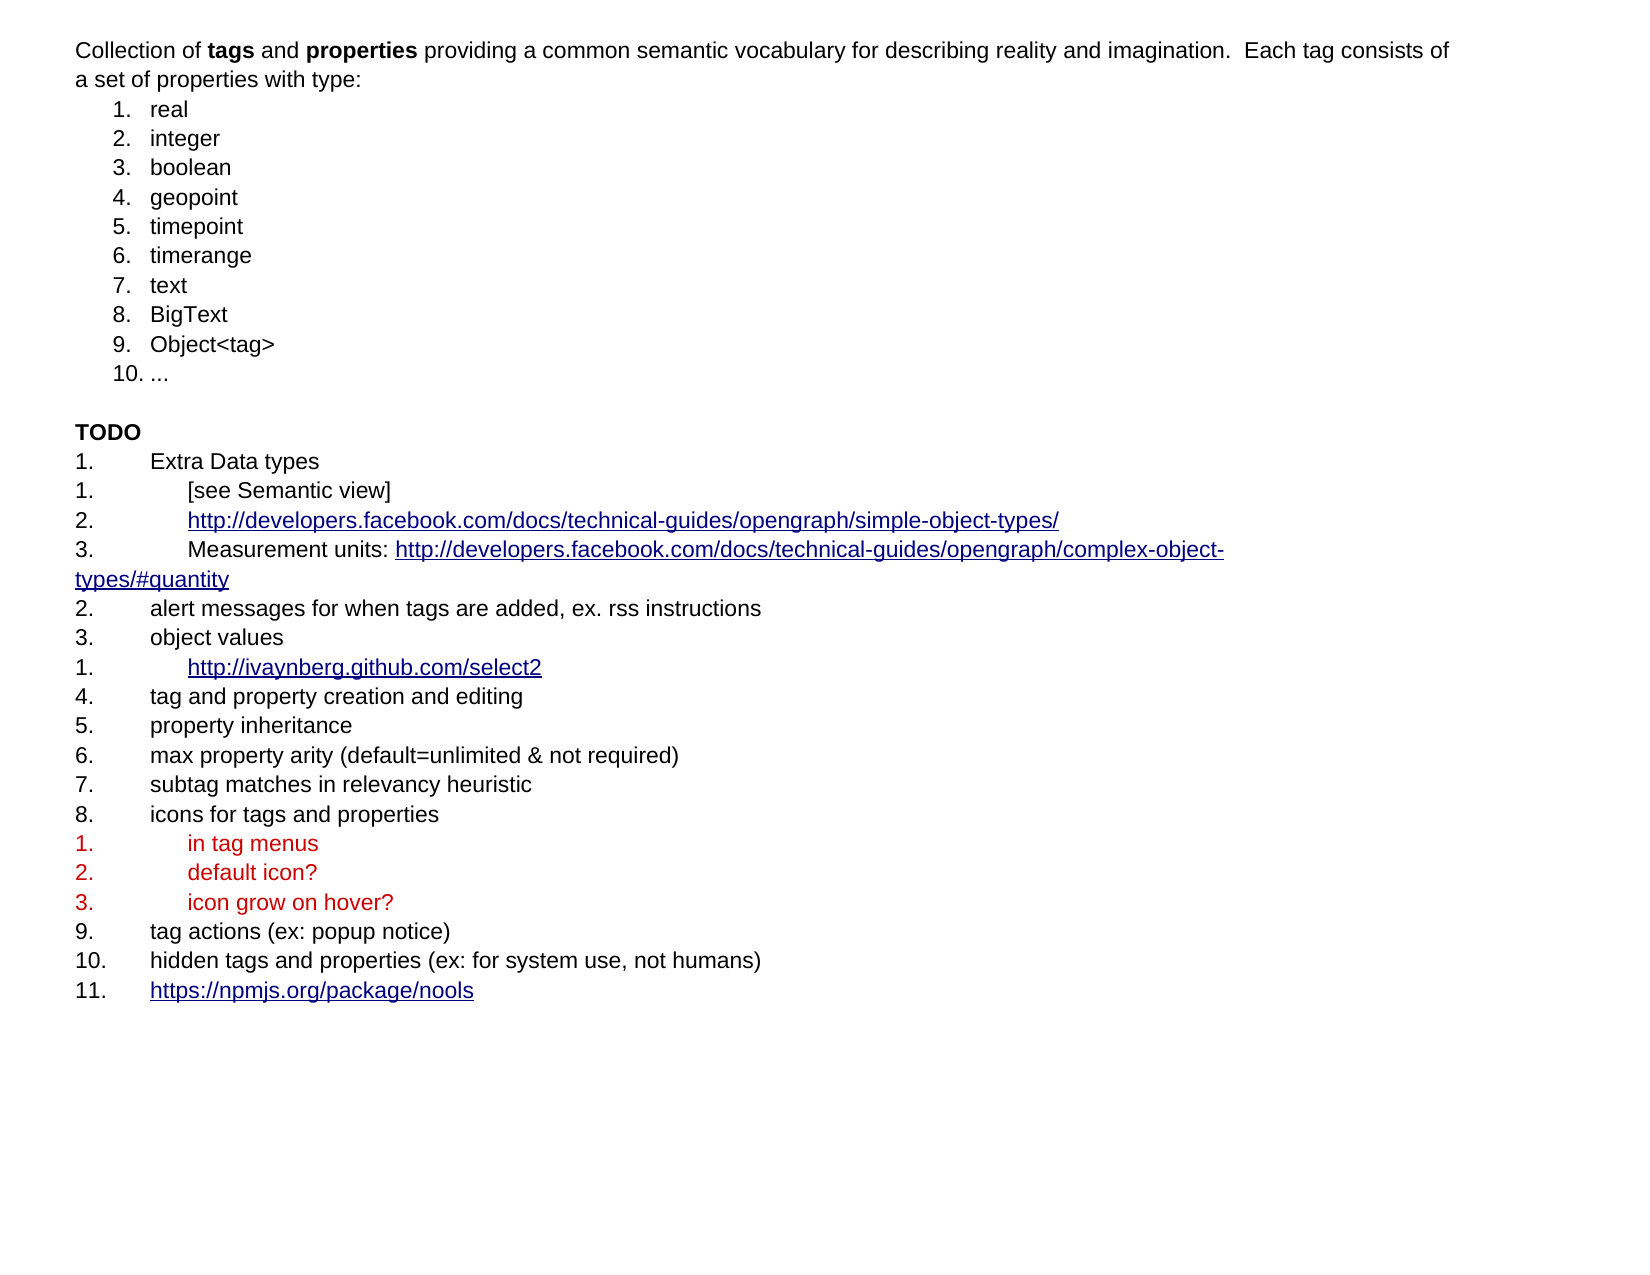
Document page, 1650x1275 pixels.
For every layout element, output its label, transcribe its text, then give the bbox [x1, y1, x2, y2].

list text [112, 272, 1462, 298]
list max property arity (default=unlimited & not required) [75, 742, 1312, 768]
list geopoint [112, 184, 1462, 210]
list hidden tags and properties (ex: for system use, not humans) [75, 948, 1312, 974]
list timepoint [112, 214, 1462, 239]
list property inheritance [75, 713, 1312, 739]
list ... [112, 361, 1462, 386]
list Object<tag> [112, 331, 1462, 357]
list default icon? [75, 860, 1312, 886]
list timerange [112, 243, 1462, 269]
list Extra Data types [75, 449, 1312, 474]
list http://ivaynberg.github.com/select2 [75, 654, 1312, 680]
list in tag menus [75, 831, 1312, 856]
list Measurement units: http://developers.facebook.com/docs/technical-guides/opengraph/complex-object-types/#quantity [75, 537, 1312, 592]
list [see Semantic view] [75, 478, 1312, 504]
list object values [75, 625, 1312, 651]
list subtag matches in relevancy heuristic [75, 772, 1312, 797]
list http://developers.facebook.com/docs/technical-guides/opengraph/simple-object-types/ [75, 507, 1312, 533]
list tag actions (ex: popup notice) [75, 919, 1312, 944]
list boolean [112, 155, 1462, 181]
text Collection of tags and properties providing a common semantic vocabulary for describing reality and imagination. Each tag consists of a set of properties with type: [75, 37, 1462, 92]
list tag and property creation and editing [75, 684, 1312, 709]
list BigText [112, 302, 1462, 327]
list alert messages for when tags are added, ex. rss instructions [75, 596, 1312, 621]
list icons for tags and properties [75, 801, 1312, 827]
list real [112, 96, 1462, 122]
text TODO [75, 419, 1462, 445]
list icon grow on hover? [75, 889, 1312, 915]
list https://npmjs.org/package/nools [75, 977, 1312, 1003]
list integer [112, 126, 1462, 151]
